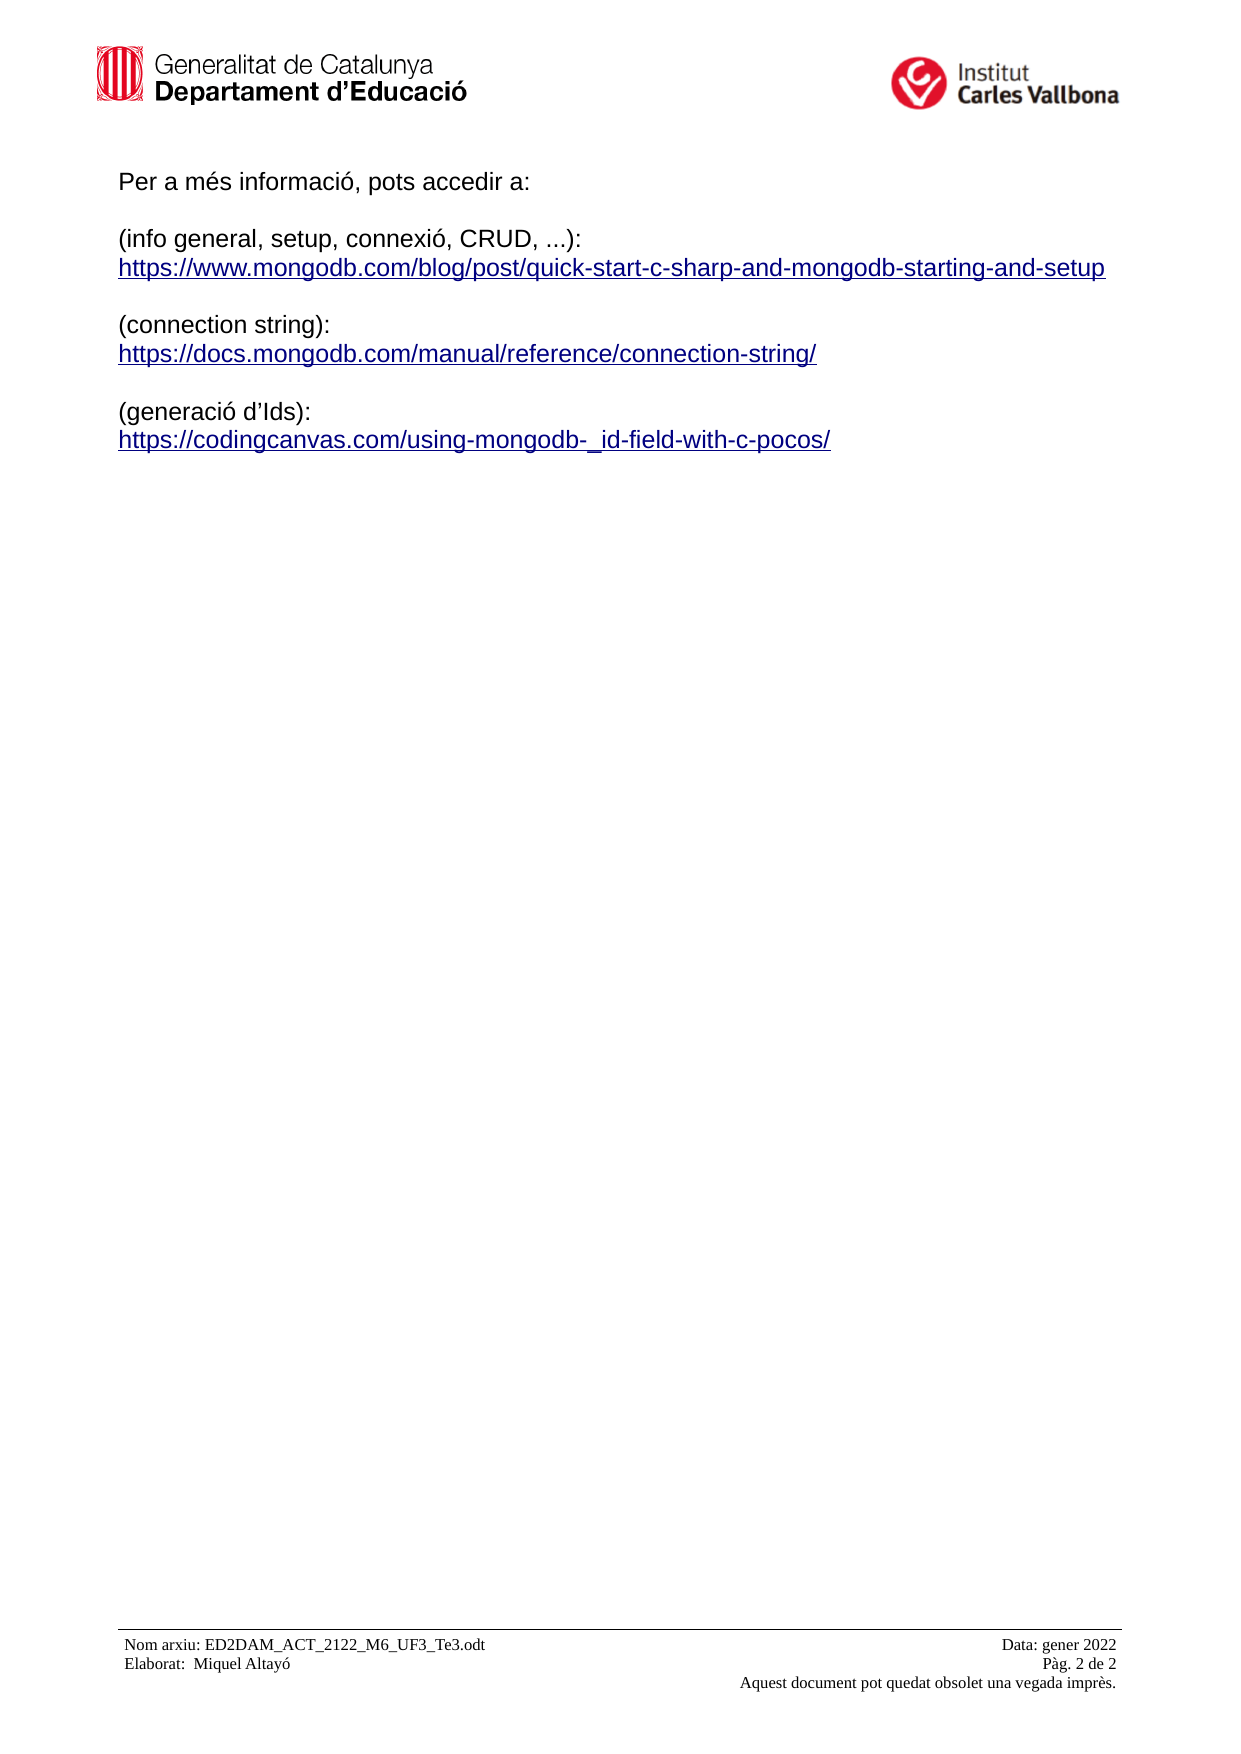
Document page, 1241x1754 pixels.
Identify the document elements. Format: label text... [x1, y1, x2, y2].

picture [97, 46, 494, 109]
text https://codingcanvas.com/using-mongodb-_id-field-with-c-pocos/ [118, 425, 1122, 454]
text https://www.mongodb.com/blog/post/quick-start-c-sharp-and-mongodb-starting-and-setup [118, 253, 1122, 281]
text (generació d’Ids): [118, 396, 1122, 425]
text (info general, setup, connexió, CRUD, ...): [118, 224, 1122, 253]
picture [889, 53, 1130, 112]
text https://docs.mongodb.com/manual/reference/connection-string/ [118, 339, 1122, 368]
text (connection string): [118, 310, 1122, 339]
text Per a més informació, pots accedir a: [118, 166, 1122, 195]
